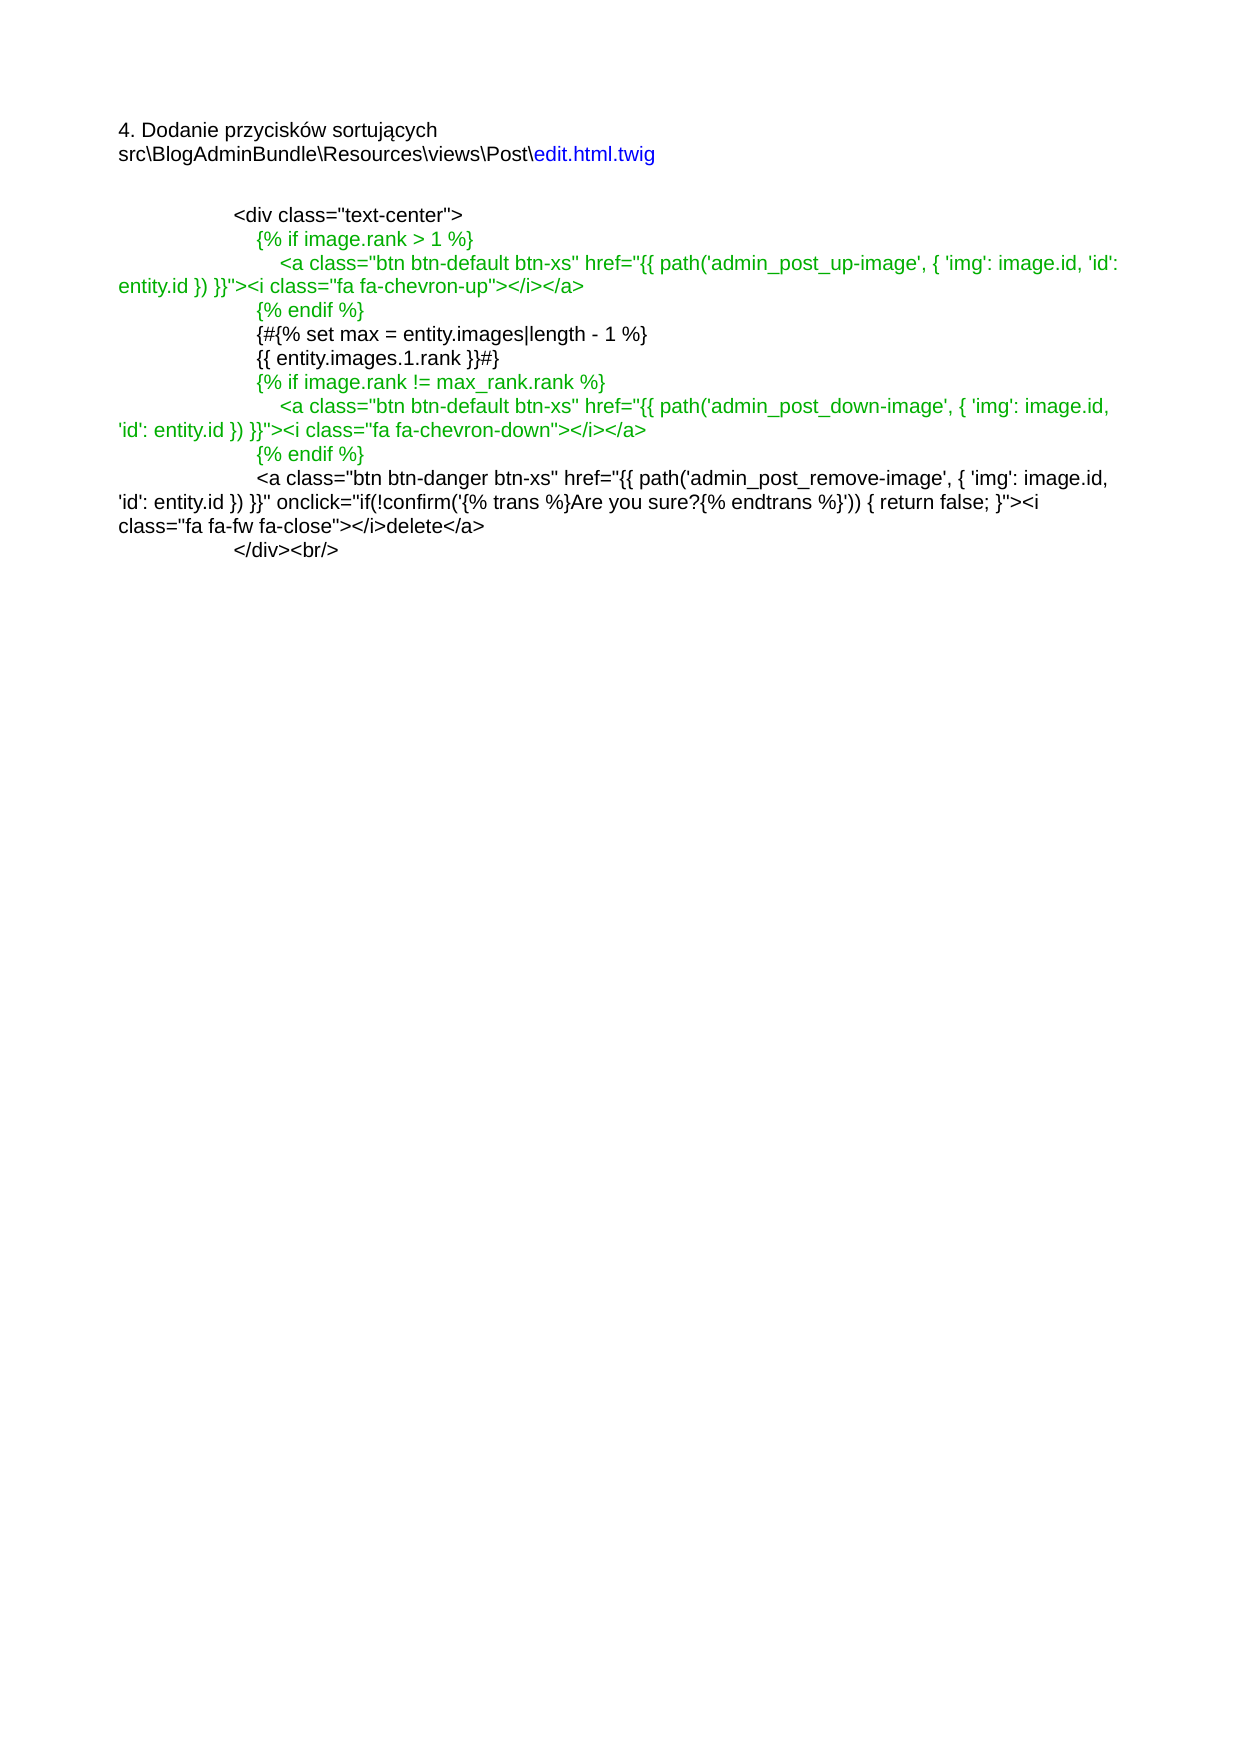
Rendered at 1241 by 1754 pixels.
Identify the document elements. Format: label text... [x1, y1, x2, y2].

text <a class="btn btn-danger btn-xs" href="{{ path('admin_post_remove-image', { 'img': image.id, 'id': entity.id }) }}" onclick="if(!confirm('{% trans %}Are you sure?{% endtrans %}')) { return false; }"><i class="fa fa-fw fa-close"></i>delete</a> [118, 466, 1122, 538]
text <div class="text-center"> [118, 202, 1122, 226]
text 4. Dodanie przycisków sortujących [118, 118, 1122, 142]
text {#{% set max = entity.images|length - 1 %} [118, 322, 1122, 346]
text src\BlogAdminBundle\Resources\views\Post\edit.html.twig [118, 142, 1122, 166]
text <a class="btn btn-default btn-xs" href="{{ path('admin_post_up-image', { 'img': image.id, 'id': entity.id }) }}"><i class="fa fa-chevron-up"></i></a> [118, 250, 1122, 298]
text {% endif %} [118, 442, 1122, 466]
text <a class="btn btn-default btn-xs" href="{{ path('admin_post_down-image', { 'img': image.id, 'id': entity.id }) }}"><i class="fa fa-chevron-down"></i></a> [118, 394, 1122, 442]
text </div><br/> [118, 538, 1122, 562]
text {% endif %} [118, 298, 1122, 322]
text {% if image.rank > 1 %} [118, 226, 1122, 250]
text {{ entity.images.1.rank }}#} [118, 346, 1122, 370]
text {% if image.rank != max_rank.rank %} [118, 370, 1122, 394]
